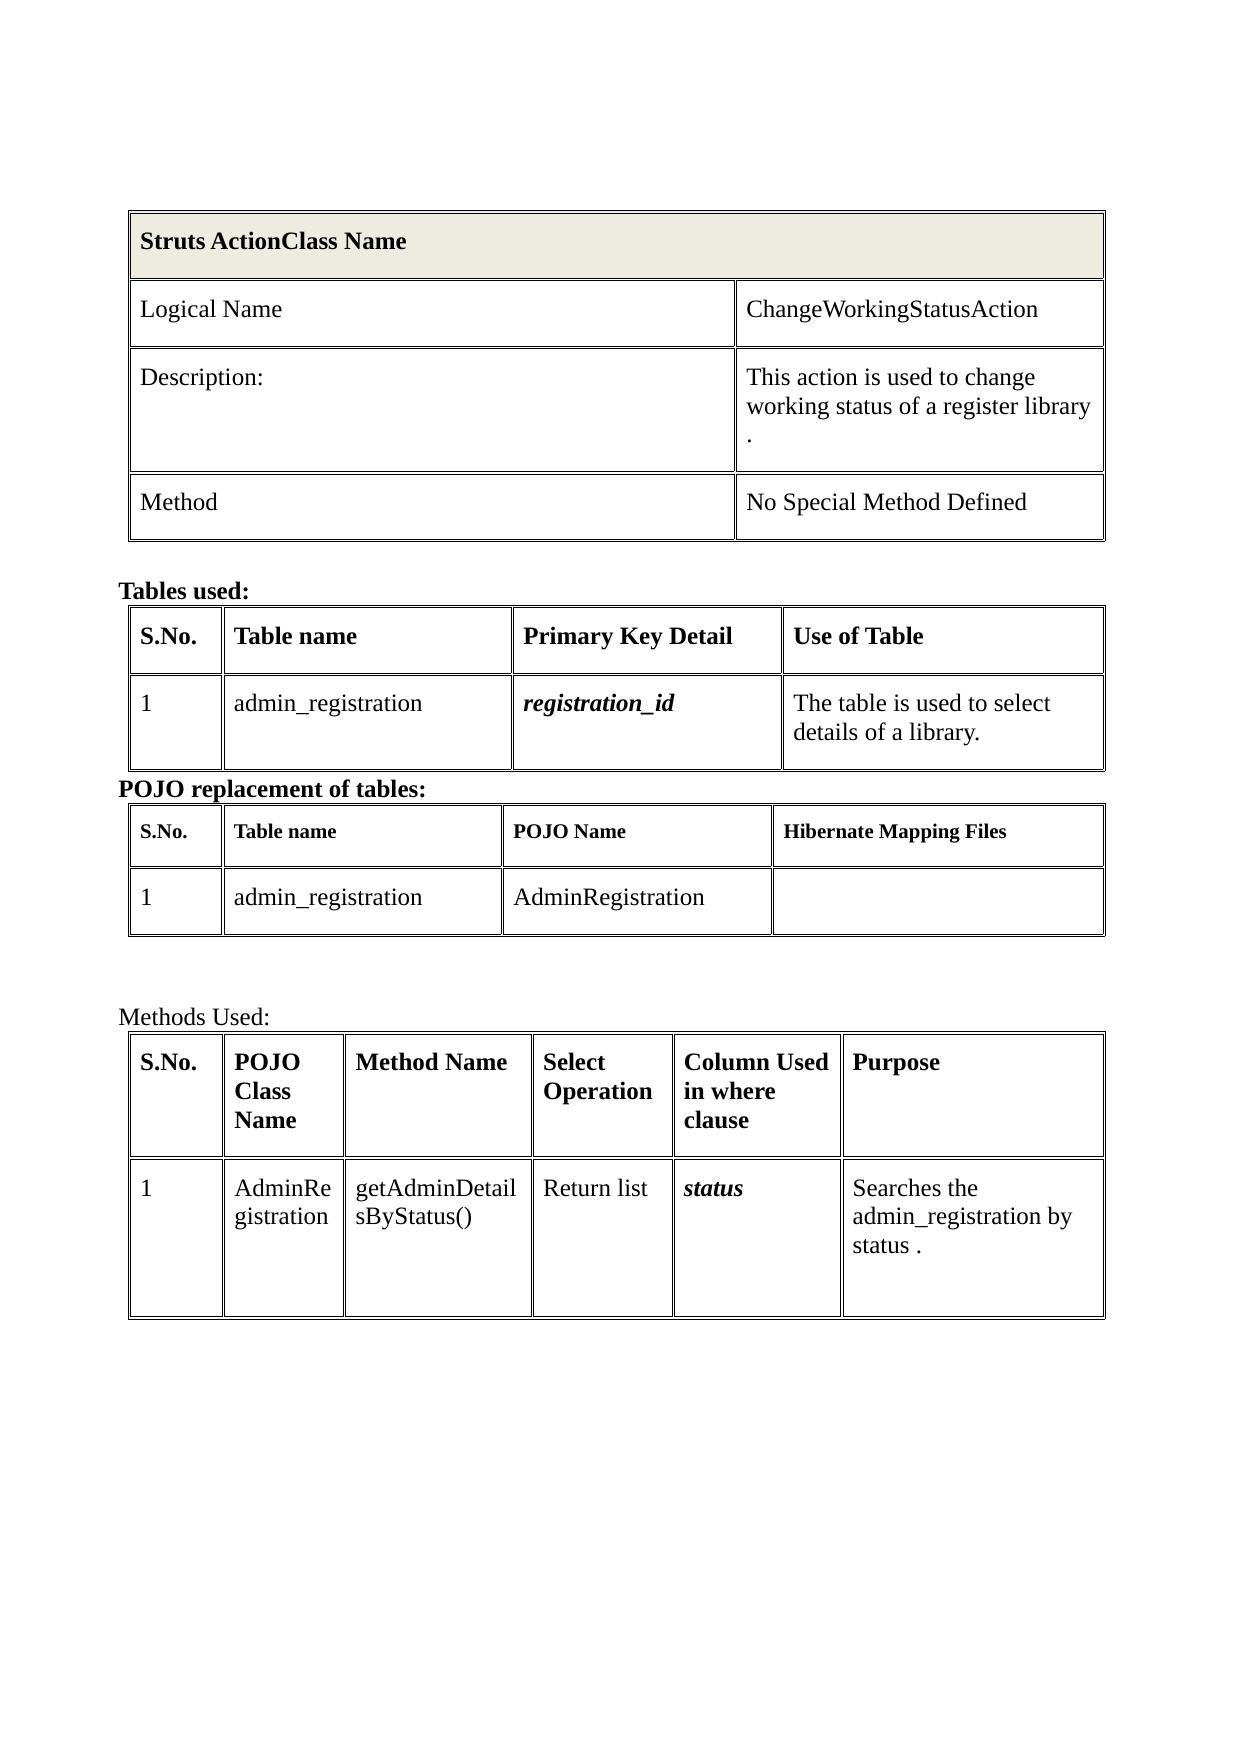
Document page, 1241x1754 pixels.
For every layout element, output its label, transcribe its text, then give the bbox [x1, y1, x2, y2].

table_cell No Special Method Defined [737, 475, 1103, 539]
table_cell Logical Name [131, 281, 734, 346]
table_header S.No. [131, 806, 221, 866]
table_cell Description: [131, 349, 734, 471]
table_cell Searches the admin_registration by status . [844, 1160, 1103, 1316]
table_cell 1 [131, 869, 221, 934]
table_header Table name [225, 608, 511, 672]
table_header Hibernate Mapping Files [774, 806, 1103, 866]
table_cell getAdminDetailsByStatus() [346, 1160, 531, 1316]
table_header Table name [225, 806, 501, 866]
table_cell Return list [534, 1160, 672, 1316]
table_cell admin_registration [225, 676, 511, 769]
table_cell AdminRegistration [504, 869, 771, 934]
table_header Primary Key Detail [514, 608, 781, 672]
table_cell registration_id [514, 676, 781, 769]
table_cell ChangeWorkingStatusAction [737, 281, 1103, 346]
table_cell 1 [131, 1160, 222, 1316]
table_header Purpose [844, 1035, 1103, 1156]
table_cell The table is used to select details of a library. [784, 676, 1103, 769]
table_cell [774, 869, 1103, 934]
table_header S.No. [131, 608, 221, 672]
table_header Use of Table [784, 608, 1103, 672]
table_header Select Operation [534, 1035, 672, 1156]
table_cell Method [131, 475, 734, 539]
table_cell 1 [131, 676, 221, 769]
table_cell status [675, 1160, 840, 1316]
table_header Struts ActionClass Name [131, 214, 1103, 278]
text Tables used: [118, 576, 1122, 604]
table_cell AdminRegistration [225, 1160, 343, 1316]
table_cell This action is used to change working status of a register library . [737, 349, 1103, 471]
table_header POJO Class Name [225, 1035, 343, 1156]
table_header S.No. [131, 1035, 222, 1156]
table_cell admin_registration [225, 869, 501, 934]
text Methods Used: [118, 1002, 1122, 1031]
text POJO replacement of tables: [118, 774, 1122, 803]
table_header Method Name [346, 1035, 531, 1156]
table_header Column Used in where clause [675, 1035, 840, 1156]
table_header POJO Name [504, 806, 771, 866]
